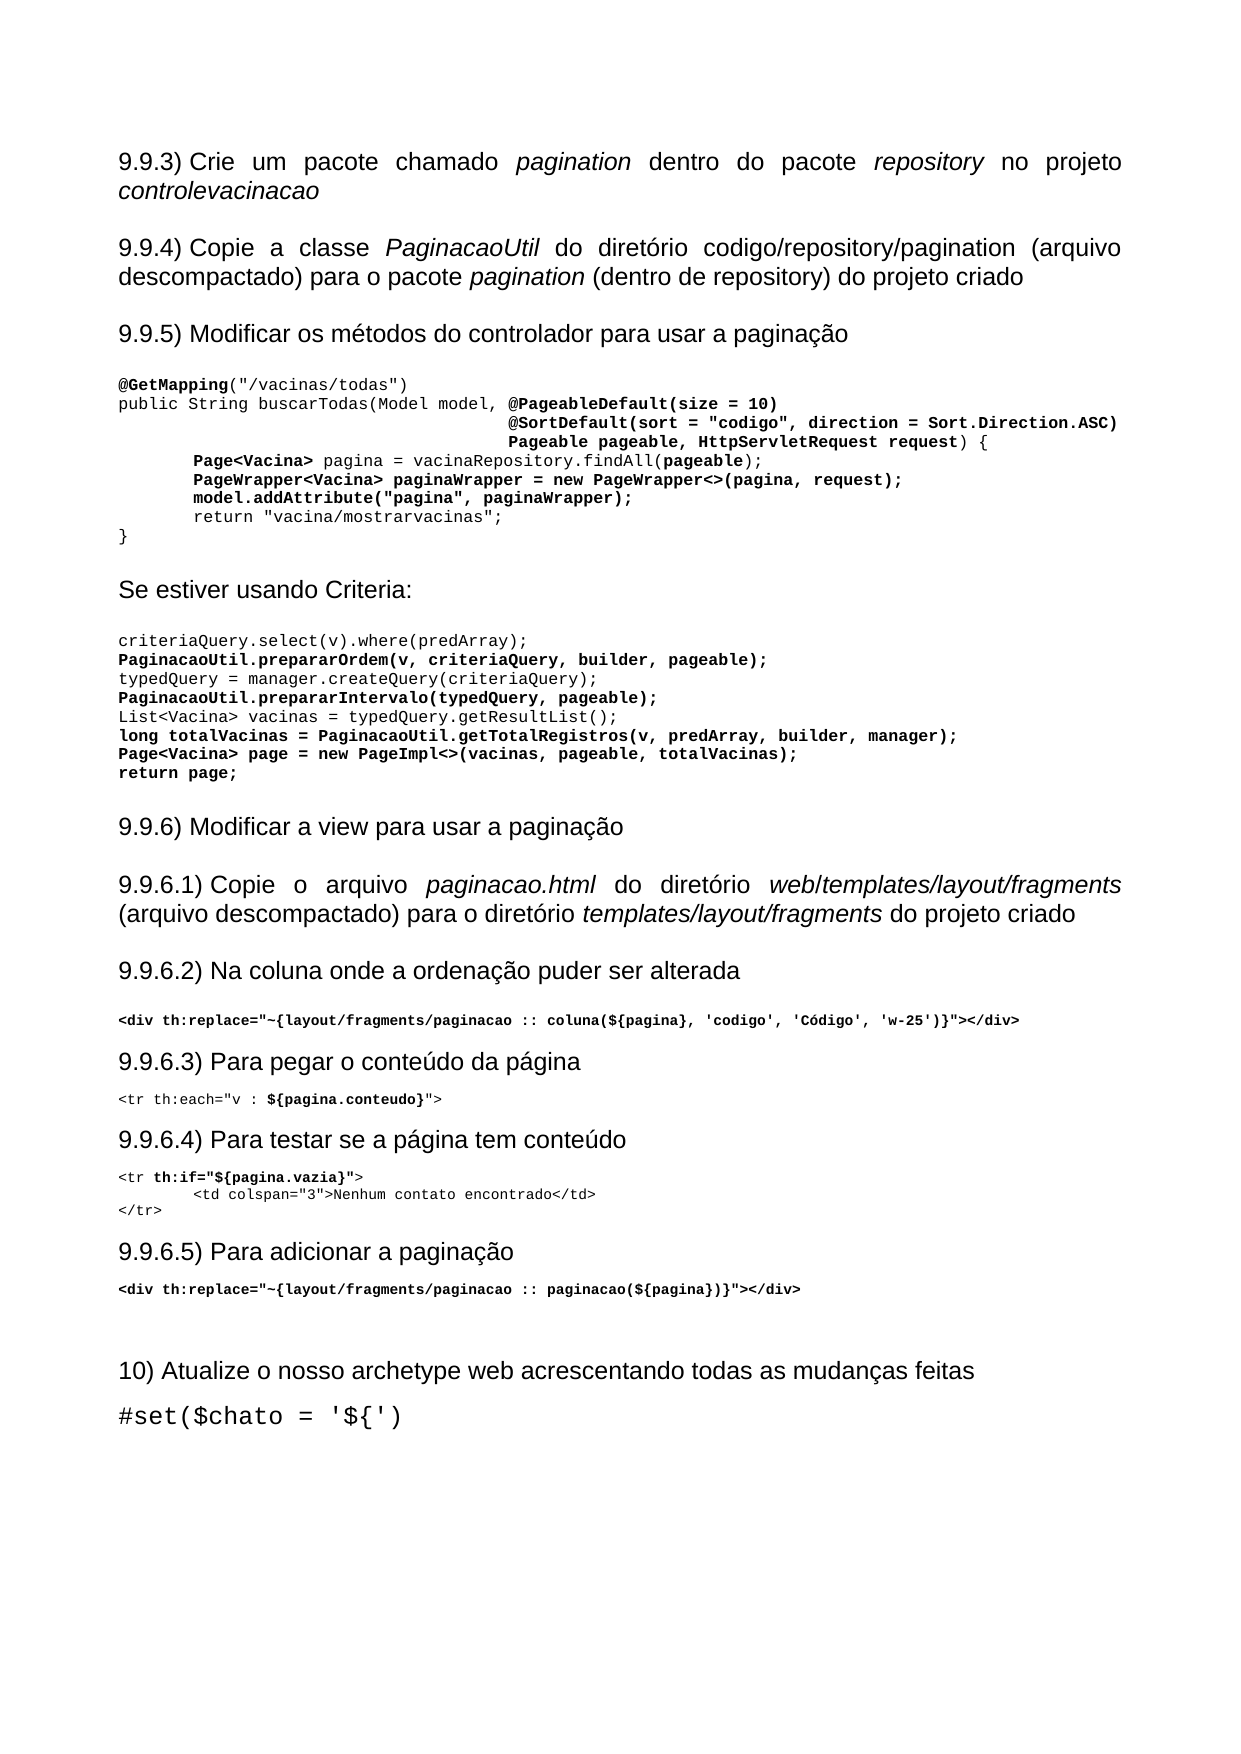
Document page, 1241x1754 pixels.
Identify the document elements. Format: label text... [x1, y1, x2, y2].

list Atualize o nosso archetype web acrescentando todas as mudanças feitas [118, 1356, 1122, 1385]
list Para adicionar a paginação [118, 1237, 1122, 1266]
text Page<Vacina> page = new PageImpl<>(vacinas, pageable, totalVacinas); [118, 746, 1122, 765]
list Na coluna onde a ordenação puder ser alterada [118, 956, 1122, 985]
text <div th:replace="~{layout/fragments/paginacao :: paginacao(${pagina})}"></div> [118, 1282, 1122, 1299]
list Copie o arquivo paginacao.html do diretório web/templates/layout/fragments (arquivo descompactado) para o diretório templates/layout/fragments do projeto criado [118, 870, 1122, 927]
text criteriaQuery.select(v).where(predArray); [118, 633, 1122, 652]
text <tr th:each="v : ${pagina.conteudo}"> [118, 1092, 1122, 1109]
text PaginacaoUtil.prepararIntervalo(typedQuery, pageable); [118, 689, 1122, 708]
text long totalVacinas = PaginacaoUtil.getTotalRegistros(v, predArray, builder, manager); [118, 727, 1122, 746]
text PageWrapper<Vacina> paginaWrapper = new PageWrapper<>(pagina, request); [118, 471, 1122, 490]
list Crie um pacote chamado pagination dentro do pacote repository no projeto controlevacinacao [118, 147, 1122, 204]
list Para pegar o conteúdo da página [118, 1047, 1122, 1076]
text <div th:replace="~{layout/fragments/paginacao :: coluna(${pagina}, 'codigo', 'Código', 'w-25')}"></div> [118, 1014, 1122, 1030]
text model.addAttribute("pagina", paginaWrapper); [118, 490, 1122, 509]
text Page<Vacina> pagina = vacinaRepository.findAll(pageable); [118, 452, 1122, 471]
text PaginacaoUtil.prepararOrdem(v, criteriaQuery, builder, pageable); [118, 652, 1122, 671]
text @SortDefault(sort = "codigo", direction = Sort.Direction.ASC) [118, 414, 1122, 433]
text return page; [118, 765, 1122, 784]
list Copie a classe PaginacaoUtil do diretório codigo/repository/pagination (arquivo descompactado) para o pacote pagination (dentro de repository) do projeto criado [118, 233, 1122, 291]
text public String buscarTodas(Model model, @PageableDefault(size = 10) [118, 396, 1122, 414]
list Modificar a view para usar a paginação [118, 812, 1122, 841]
list Para testar se a página tem conteúdo [118, 1125, 1122, 1154]
text <td colspan="3">Nenhum contato encontrado</td> [118, 1187, 1122, 1204]
text <tr th:if="${pagina.vazia}"> [118, 1171, 1122, 1187]
text return "vacina/mostrarvacinas"; [118, 509, 1122, 528]
text </tr> [118, 1204, 1122, 1220]
text Pageable pageable, HttpServletRequest request) { [118, 433, 1122, 452]
text typedQuery = manager.createQuery(criteriaQuery); [118, 671, 1122, 689]
text } [118, 528, 1122, 547]
list #set($chato = '${') [118, 1404, 1122, 1432]
list Modificar os métodos do controlador para usar a paginação [118, 319, 1122, 348]
text Se estiver usando Criteria: [118, 575, 1122, 604]
text List<Vacina> vacinas = typedQuery.getResultList(); [118, 708, 1122, 727]
text @GetMapping("/vacinas/todas") [118, 377, 1122, 396]
